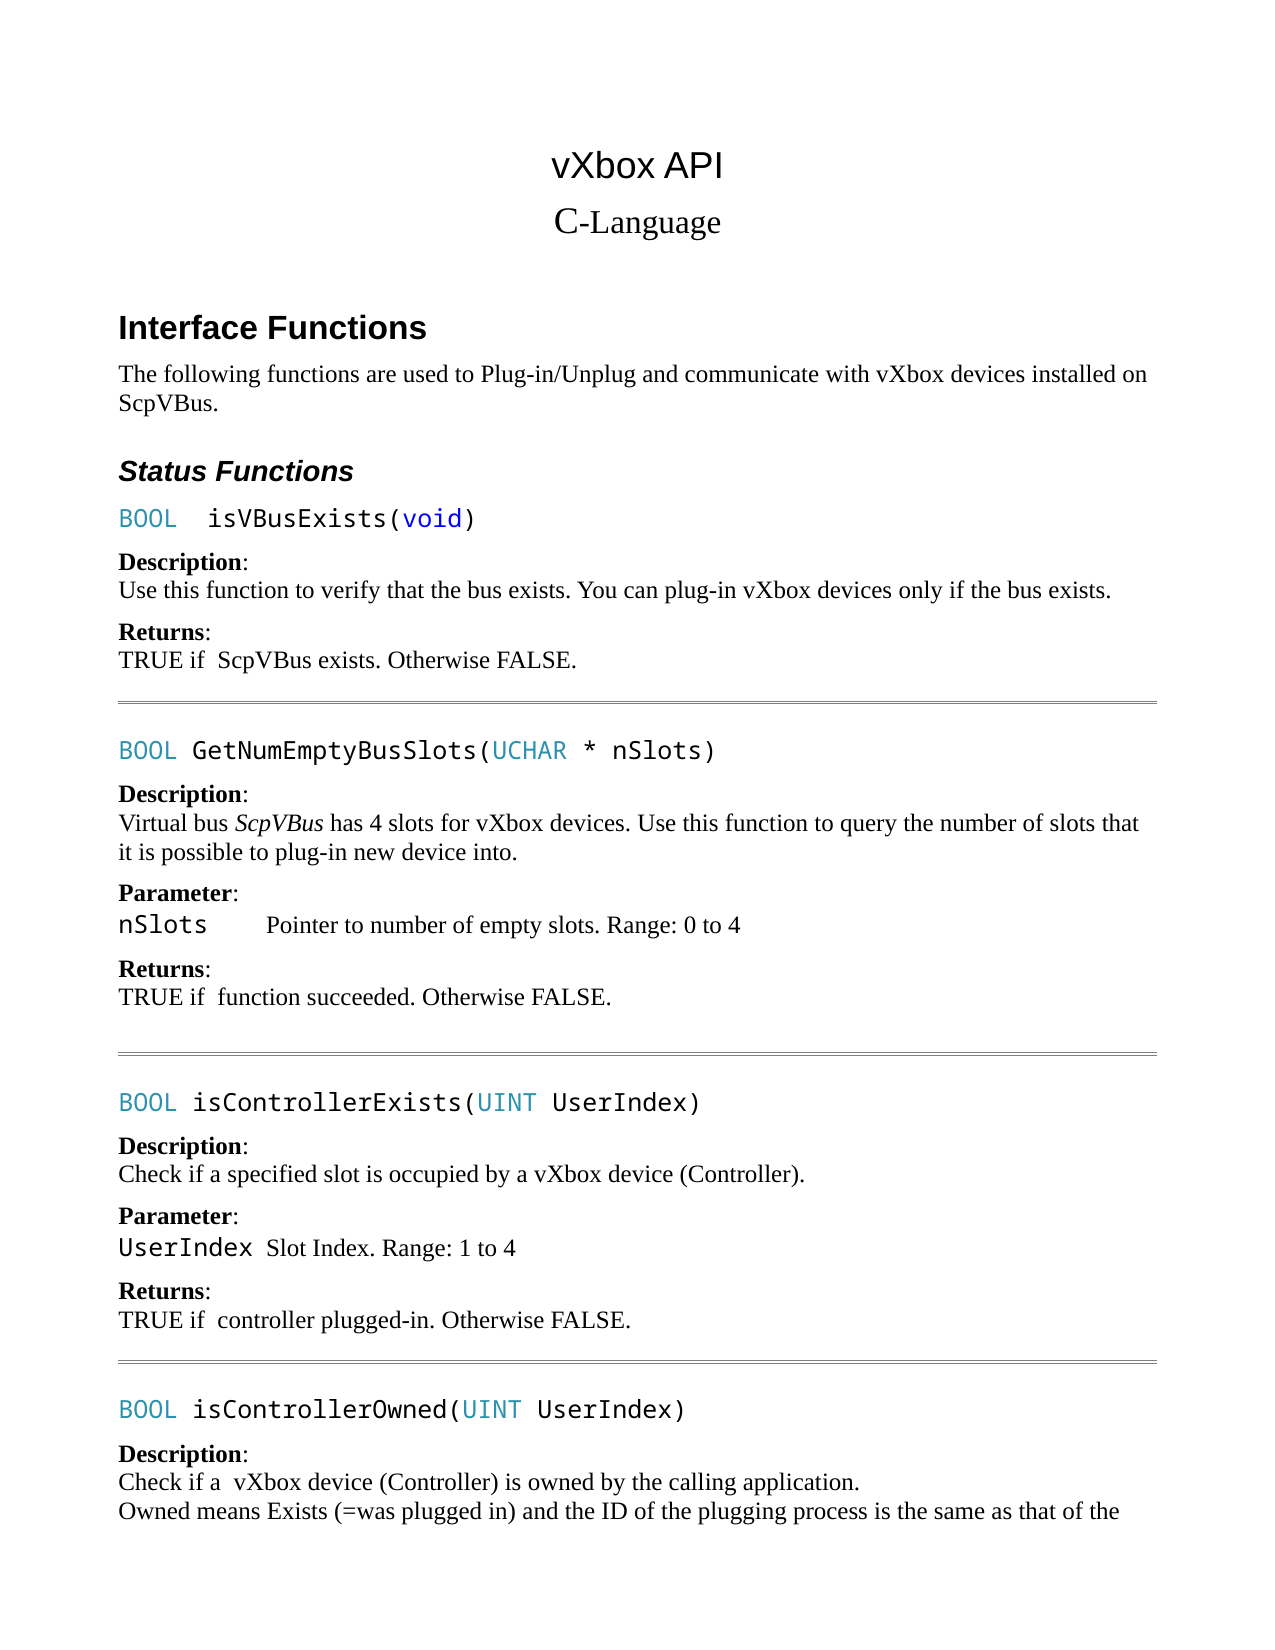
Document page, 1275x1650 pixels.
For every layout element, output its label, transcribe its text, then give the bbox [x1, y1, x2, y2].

text Parameter: nSlots Pointer to number of empty slots. Range: 0 to 4 [118, 878, 1157, 941]
text Description: Check if a vXbox device (Controller) is owned by the calling application. Owned means Exists (=was plugged in) and the ID of the plugging process is the same as that of the [118, 1439, 1157, 1525]
text Description: Use this function to verify that the bus exists. You can plug-in vXbox devices only if the bus exists. [118, 547, 1157, 604]
text BOOL isVBusExists(void) [118, 500, 1157, 534]
text Returns: TRUE if function succeeded. Otherwise FALSE. [118, 954, 1157, 1011]
text BOOL GetNumEmptyBusSlots(UCHAR * nSlots) [118, 733, 1157, 767]
subtitle Interface Functions [118, 308, 1157, 347]
subtitle Status Functions [118, 454, 1157, 488]
subtitle vXbox API [118, 143, 1157, 186]
text C-Language [118, 199, 1157, 242]
text Returns: TRUE if controller plugged-in. Otherwise FALSE. [118, 1276, 1157, 1333]
text The following functions are used to Plug-in/Unplug and communicate with vXbox devices installed on ScpVBus. [118, 359, 1157, 417]
text Parameter: UserIndex Slot Index. Range: 1 to 4 [118, 1201, 1157, 1263]
text BOOL isControllerExists(UINT UserIndex) [118, 1084, 1157, 1118]
text Description: Virtual bus ScpVBus has 4 slots for vXbox devices. Use this function to query the number of slots that it is possible to plug-in new device into. [118, 779, 1157, 866]
text Description: Check if a specified slot is occupied by a vXbox device (Controller). [118, 1131, 1157, 1188]
text BOOL isControllerOwned(UINT UserIndex) [118, 1392, 1157, 1426]
text Returns: TRUE if ScpVBus exists. Otherwise FALSE. [118, 617, 1157, 674]
